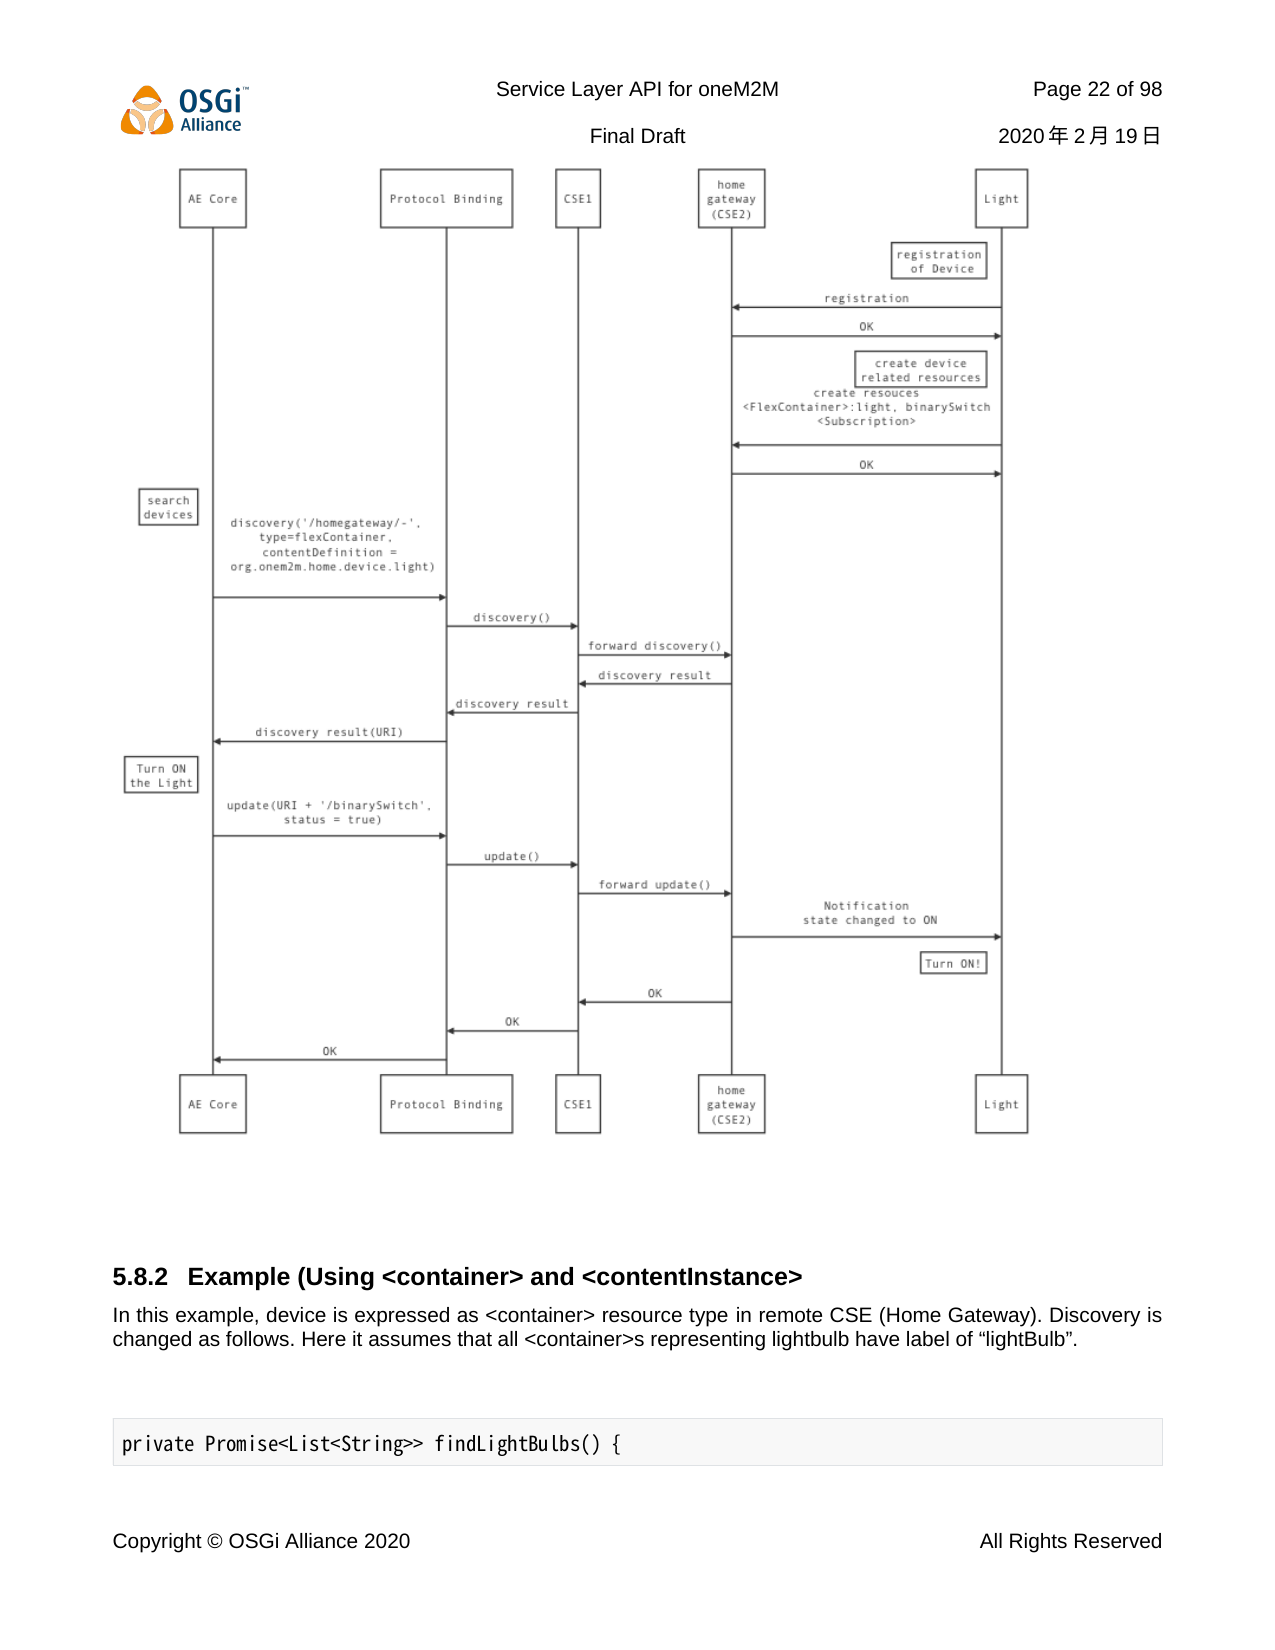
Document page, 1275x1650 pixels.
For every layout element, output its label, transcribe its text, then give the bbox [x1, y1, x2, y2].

text In this example, device is expressed as <container> resource type in remote CSE (Home Gateway). Discovery is changed as follows. Here it assumes that all <container>s representing lightbulb have label of “lightBulb”. [112, 1303, 1162, 1351]
subtitle Example (Using <container> and <contentInstance> [112, 1261, 1162, 1290]
picture [113, 78, 257, 142]
text private Promise<List<String>> findLightBulbs() { [114, 1419, 1162, 1465]
picture [112, 158, 1048, 1151]
